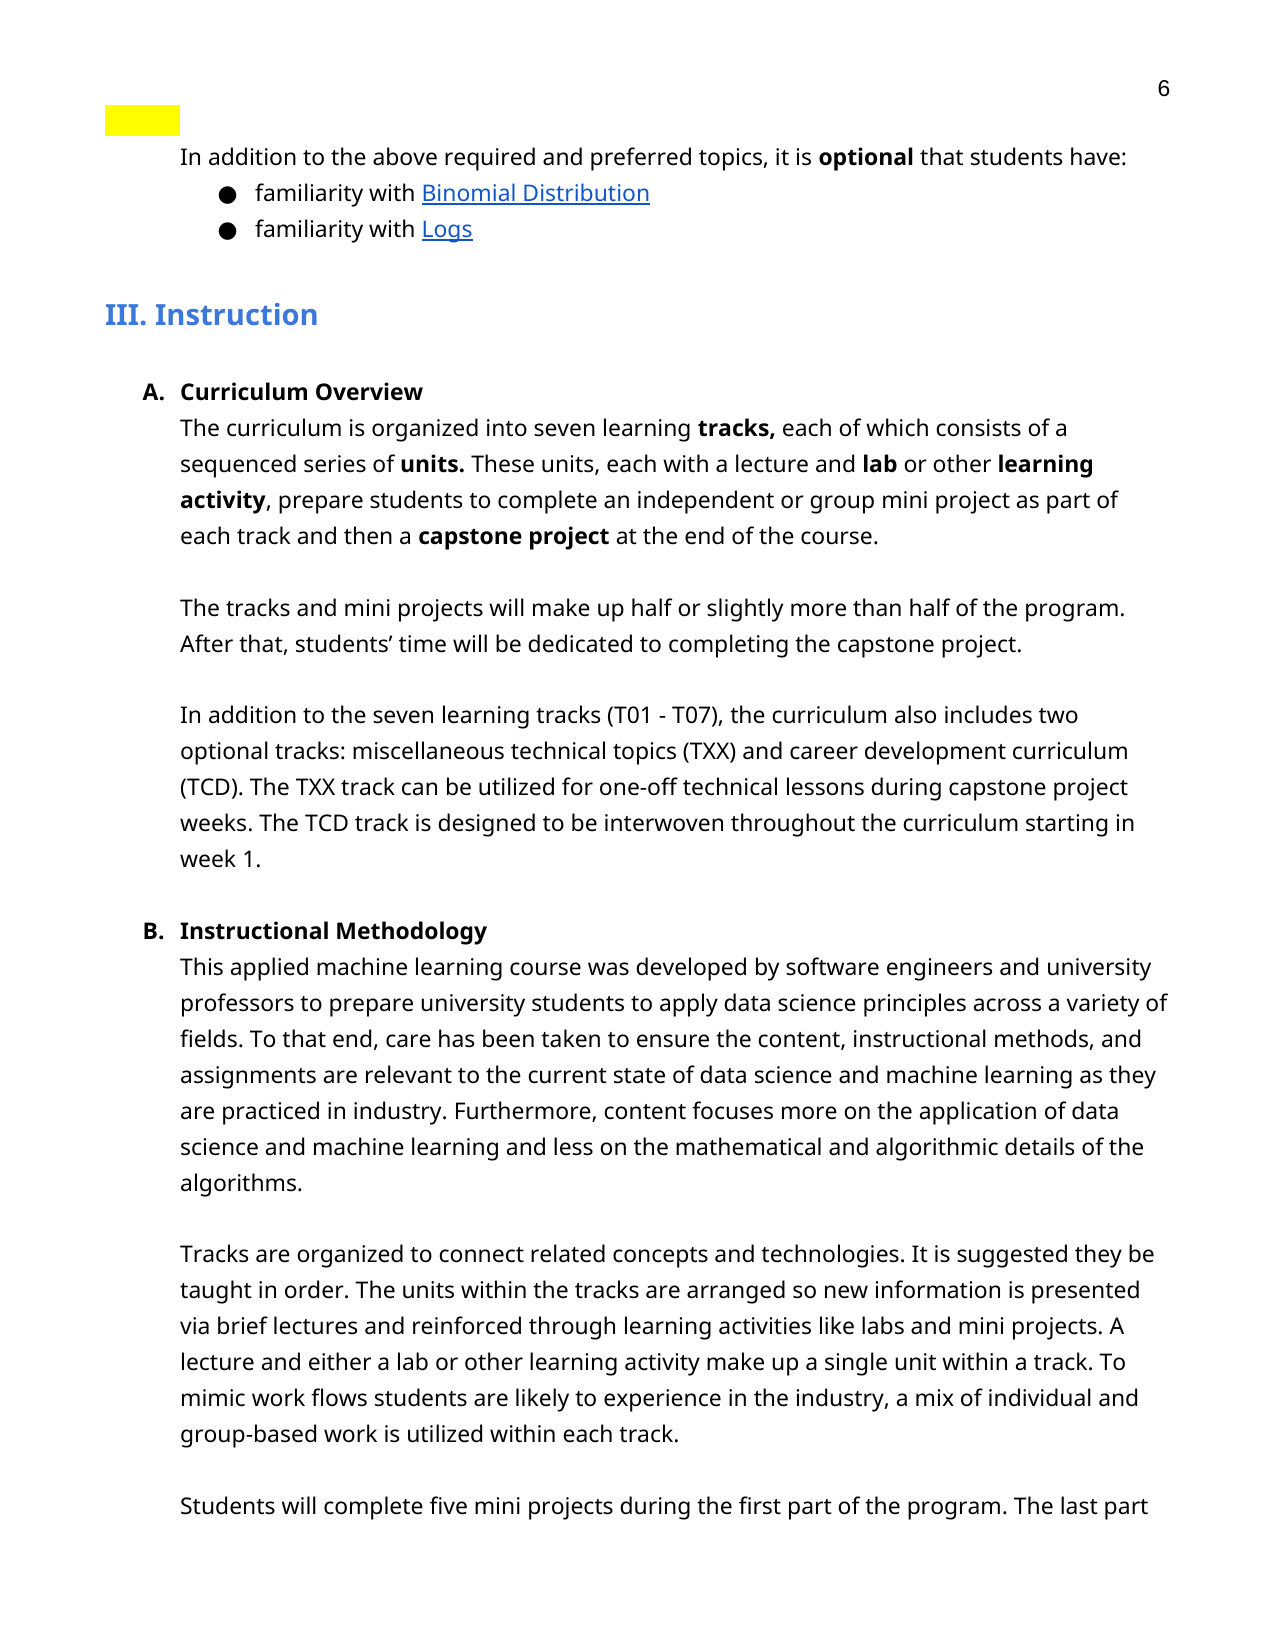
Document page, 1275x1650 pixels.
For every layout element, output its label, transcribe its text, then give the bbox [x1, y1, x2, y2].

text Students will complete five mini projects during the first part of the program. The last part [180, 1490, 1170, 1521]
list Instructional Methodology [142, 915, 1170, 946]
text In addition to the seven learning tracks (T01 - T07), the curriculum also includes two optional tracks: miscellaneous technical topics (TXX) and career development curriculum (TCD). The TXX track can be utilized for one-off technical lessons during capstone project weeks. The TCD track is designed to be interwoven throughout the curriculum starting in week 1. [180, 699, 1170, 874]
list familiarity with Logs [217, 213, 1170, 244]
text In addition to the above required and preferred topics, it is optional that students have: [105, 141, 1170, 172]
text The tracks and mini projects will make up half or slightly more than half of the program. After that, students’ time will be dedicated to completing the capstone project. [180, 592, 1170, 659]
text The curriculum is organized into seven learning tracks, each of which consists of a sequenced series of units. These units, each with a lecture and lab or other learning activity, prepare students to complete an independent or group mini project as part of each track and then a capstone project at the end of the course. [180, 412, 1170, 551]
list Curriculum Overview [142, 376, 1170, 407]
text This applied machine learning course was developed by software engineers and university professors to prepare university students to apply data science principles across a variety of fields. To that end, care has been taken to ensure the content, instructional methods, and assignments are relevant to the current state of data science and machine learning as they are practiced in industry. Furthermore, content focuses more on the application of data science and machine learning and less on the mathematical and algorithmic details of the algorithms. [180, 951, 1170, 1198]
list familiarity with Binomial Distribution [217, 177, 1170, 208]
text III. Instruction [105, 294, 1170, 334]
text Tracks are organized to connect related concepts and technologies. It is suggested they be taught in order. The units within the tracks are arranged so new information is presented via brief lectures and reinforced through learning activities like labs and mini projects. A lecture and either a lab or other learning activity make up a single unit within a track. To mimic work flows students are likely to experience in the industry, a mix of individual and group-based work is utilized within each track. [180, 1238, 1170, 1449]
